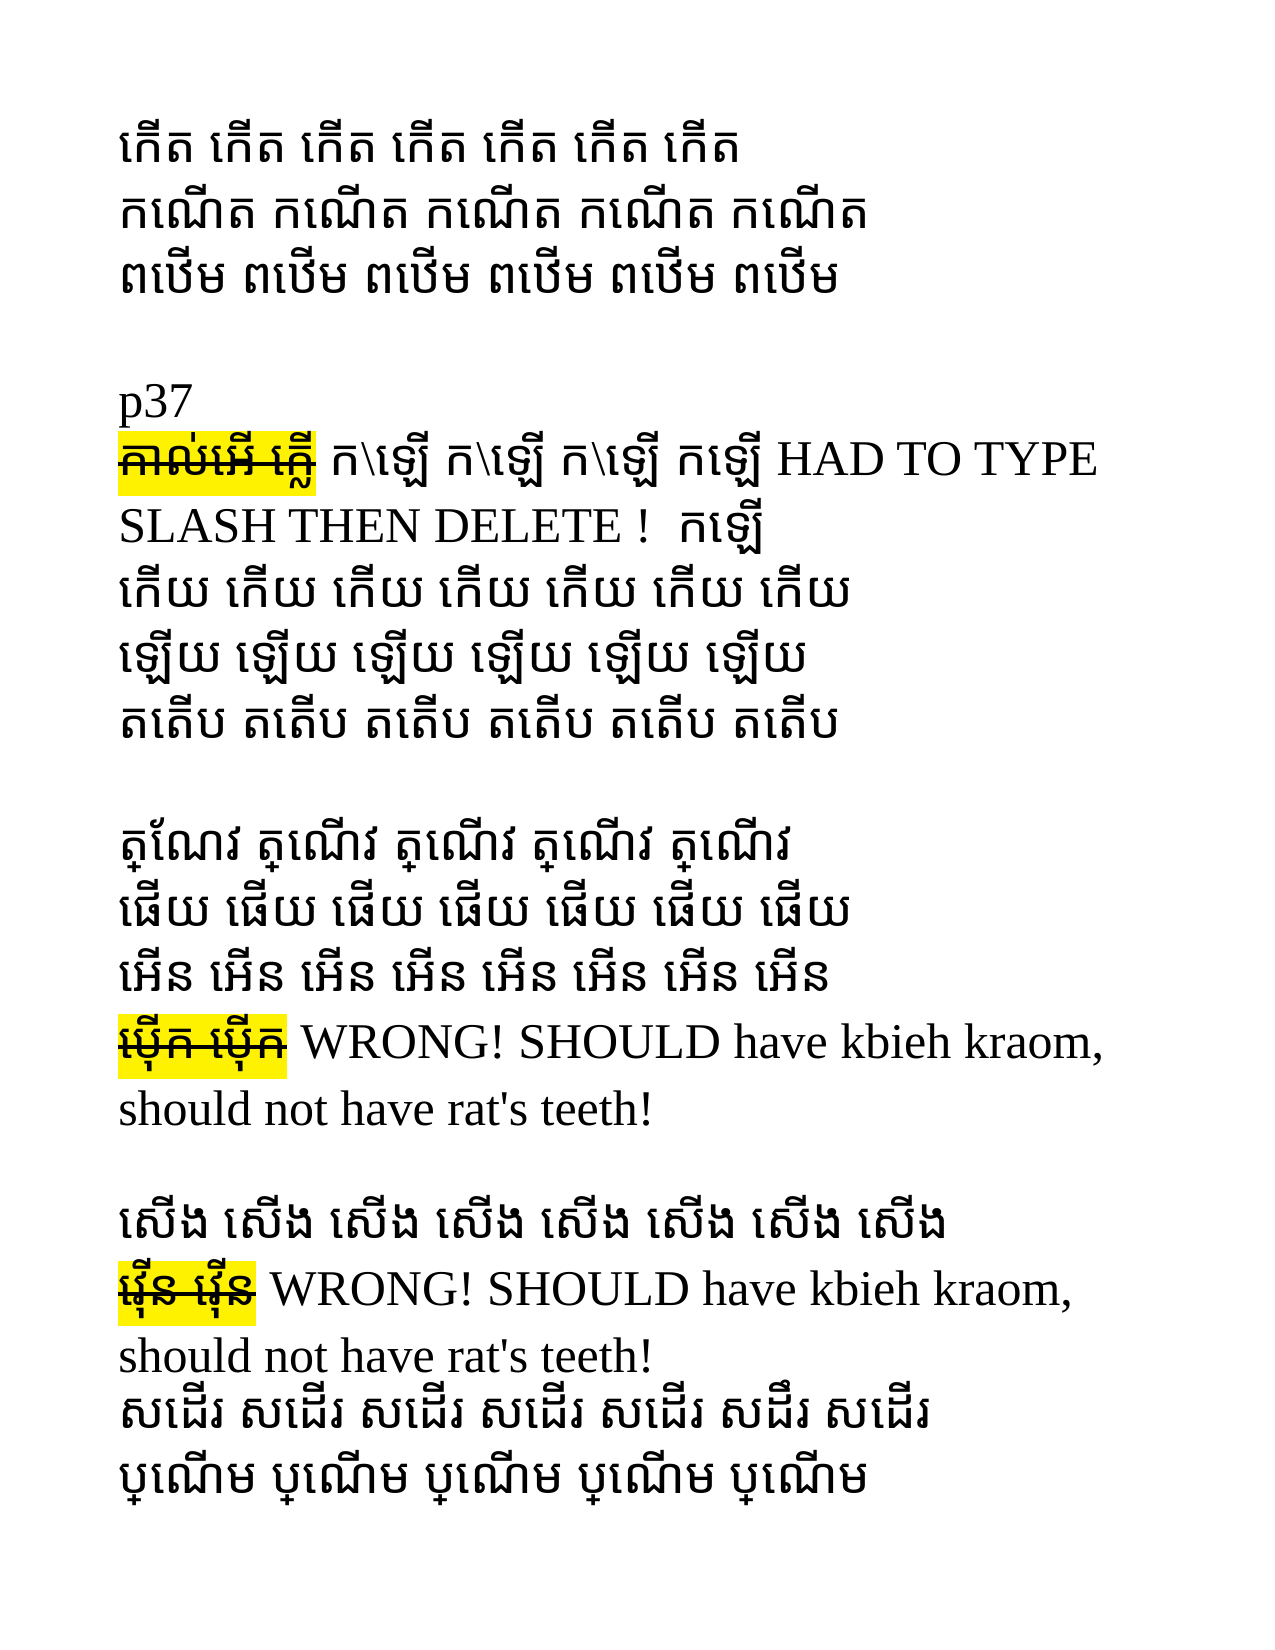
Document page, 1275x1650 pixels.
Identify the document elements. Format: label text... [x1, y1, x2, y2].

text កាល់អើ ក្លើ ក\ឡើ ក\ឡើ ក\ឡើ កឡើ HAD TO TYPE SLASH THEN DELETE ! កឡើ [118, 429, 1157, 563]
text ត្រណែវ ត្រណើវ ត្រណើវ ត្រណើវ ត្រណើវ [118, 816, 1157, 881]
text អើន អើន អើន អើន អើន អើន អើន អើន [118, 946, 1157, 1012]
text ប៉ើក ប៉ើក WRONG! SHOULD have kbieh kraom, should not have rat's teeth! [118, 1012, 1157, 1136]
text សើង សើង សើង សើង សើង សើង សើង សើង [118, 1194, 1157, 1259]
text តតើប តតើប តតើប តតើប តតើប តតើប [118, 693, 1157, 758]
text កើយ កើយ កើយ កើយ កើយ កើយ កើយ [118, 563, 1157, 628]
text កណើត កណើត កណើត កណើត កណើត [118, 183, 1157, 248]
text ផើយ ផើយ ផើយ ផើយ ផើយ ផើយ ផើយ [118, 881, 1157, 946]
text ប្រណើម ប្រណើម ប្រណើម ប្រណើម ប្រណើម [118, 1449, 1157, 1514]
text សដើរ សដើរ សដើរ សដើរ សដើរ សដឹរ សដើរ [118, 1383, 1157, 1449]
text p37 [118, 371, 1157, 429]
text ពឋើម ពឋើម ពឋើម ពឋើម ពឋើម ពឋើម [118, 248, 1157, 314]
text ឡើយ ឡើយ ឡើយ ឡើយ ឡើយ ឡើយ [118, 628, 1157, 693]
text កើត កើត កើត កើត កើត កើត កើត [118, 118, 1157, 183]
text វ៉ើន វ៉ើន WRONG! SHOULD have kbieh kraom, should not have rat's teeth! [118, 1259, 1157, 1383]
